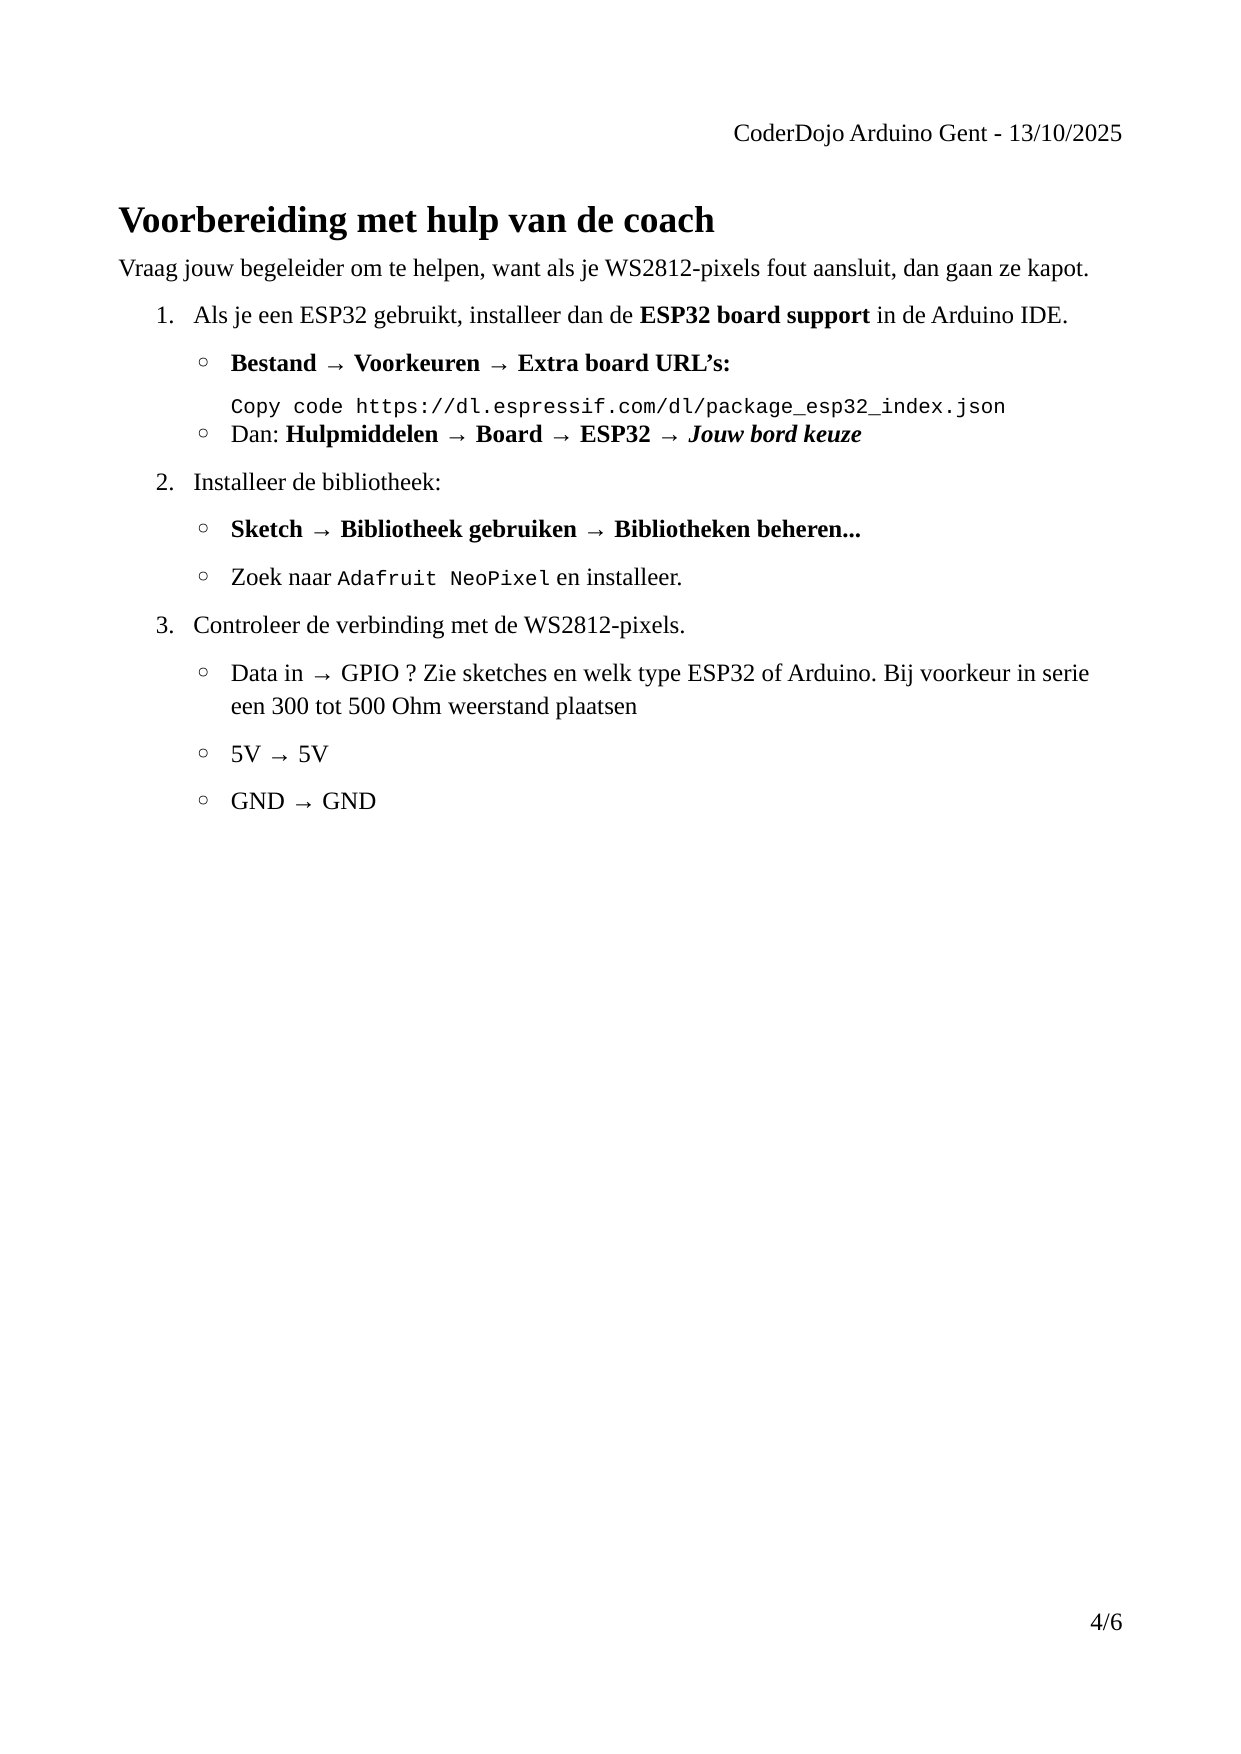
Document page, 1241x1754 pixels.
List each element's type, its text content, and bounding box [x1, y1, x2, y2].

list Als je een ESP32 gebruikt, installeer dan de ESP32 board support in de Arduino IDE. [156, 300, 1122, 329]
list Zoek naar Adafruit NeoPixel en installeer. [193, 562, 1122, 592]
list 5V → 5V [193, 739, 1122, 768]
list Installeer de bibliotheek: [156, 467, 1122, 496]
list Copy code https://dl.espressif.com/dl/package_esp32_index.json [193, 396, 1122, 419]
list Dan: Hulpmiddelen → Board → ESP32 → Jouw bord keuze [193, 419, 1122, 448]
list Sketch → Bibliotheek gebruiken → Bibliotheken beheren... [193, 514, 1122, 543]
list GND → GND [193, 786, 1122, 815]
list Bestand → Voorkeuren → Extra board URL’s: [193, 348, 1122, 377]
list Controleer de verbinding met de WS2812-pixels. [156, 611, 1122, 639]
text Vraag jouw begeleider om te helpen, want als je WS2812-pixels fout aansluit, dan gaan ze kapot. [118, 253, 1122, 282]
subtitle Voorbereiding met hulp van de coach [118, 197, 1122, 240]
list Data in → GPIO ? Zie sketches en welk type ESP32 of Arduino. Bij voorkeur in serie een 300 tot 500 Ohm weerstand plaatsen [193, 658, 1122, 720]
